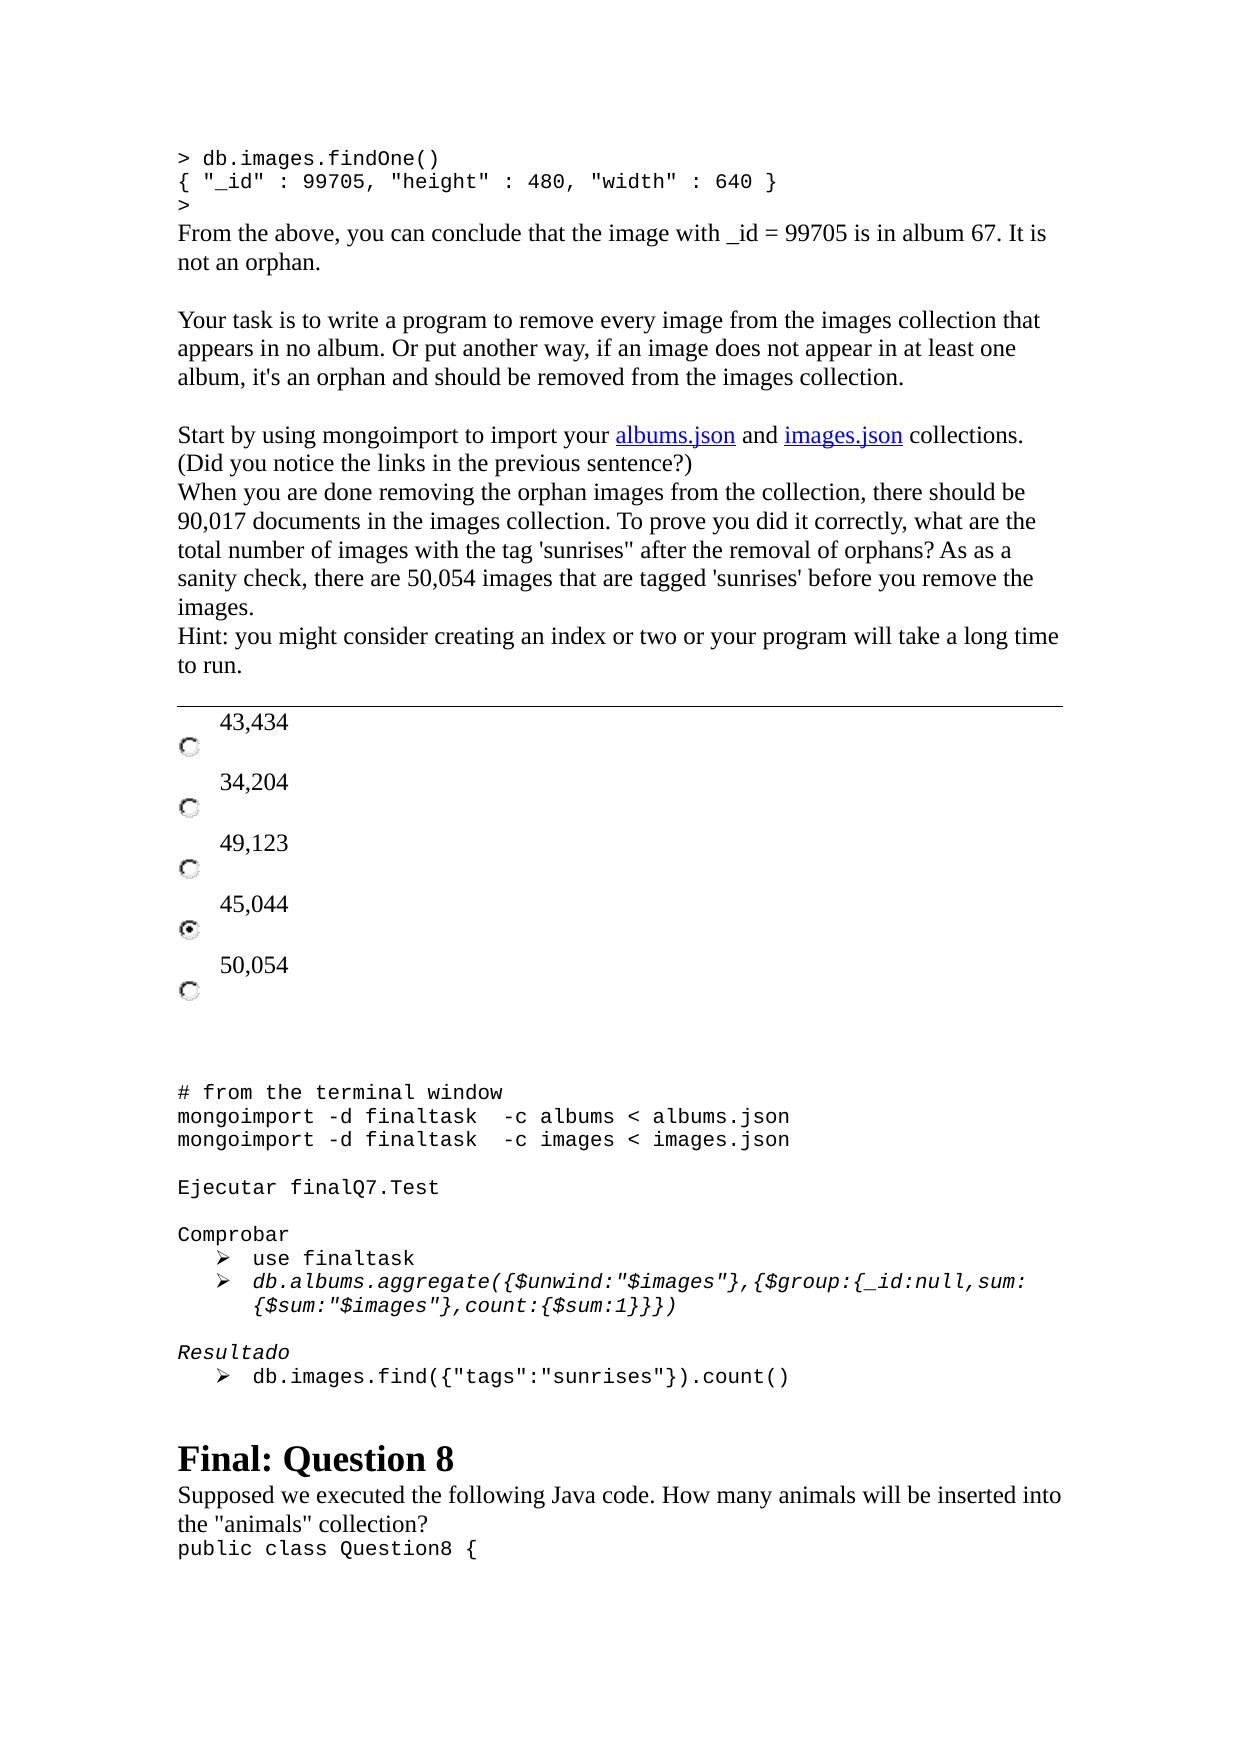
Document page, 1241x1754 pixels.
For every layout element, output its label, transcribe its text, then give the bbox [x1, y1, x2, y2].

text public class Question8 { [177, 1537, 1063, 1561]
text 49,123 [177, 828, 1063, 889]
text # from the terminal window [177, 1082, 1063, 1106]
text Resultado [177, 1342, 1063, 1366]
list use finaltask [215, 1248, 1063, 1271]
text { "_id" : 99705, "height" : 480, "width" : 640 } [177, 171, 1063, 195]
text > [177, 195, 1063, 218]
list db.albums.aggregate({$unwind:"$images"},{$group:{_id:null,sum:{$sum:"$images"},count:{$sum:1}}}) [215, 1271, 1063, 1319]
text Final: Question 8 [177, 1437, 1063, 1480]
text > db.images.findOne() [177, 148, 1063, 171]
text From the above, you can conclude that the image with _id = 99705 is in album 67. It is not an orphan. Your task is to write a program to remove every image from the images collection that appears in no album. Or put another way, if an image does not appear in at least one album, it's an orphan and should be removed from the images collection. Start by using mongoimport to import your albums.json and images.json collections. (Did you notice the links in the previous sentence?) When you are done removing the orphan images from the collection, there should be 90,017 documents in the images collection. To prove you did it correctly, what are the total number of images with the tag 'sunrises" after the removal of orphans? As as a sanity check, there are 50,054 images that are tagged 'sunrises' before you remove the images. Hint: you might consider creating an index or two or your program will take a long time to run. [177, 218, 1063, 706]
text Comprobar [177, 1224, 1063, 1248]
text 45,044 [177, 889, 1063, 950]
text mongoimport -d finaltask -c images < images.json [177, 1129, 1063, 1153]
text Ejecutar finalQ7.Test [177, 1177, 1063, 1200]
text mongoimport -d finaltask -c albums < albums.json [177, 1106, 1063, 1129]
text 50,054 [177, 950, 1063, 1011]
list db.images.find({"tags":"sunrises"}).count() [215, 1366, 1063, 1389]
text 34,204 [177, 767, 1063, 828]
text Supposed we executed the following Java code. How many animals will be inserted into the "animals" collection? [177, 1480, 1063, 1537]
text 43,434 [177, 707, 1063, 767]
